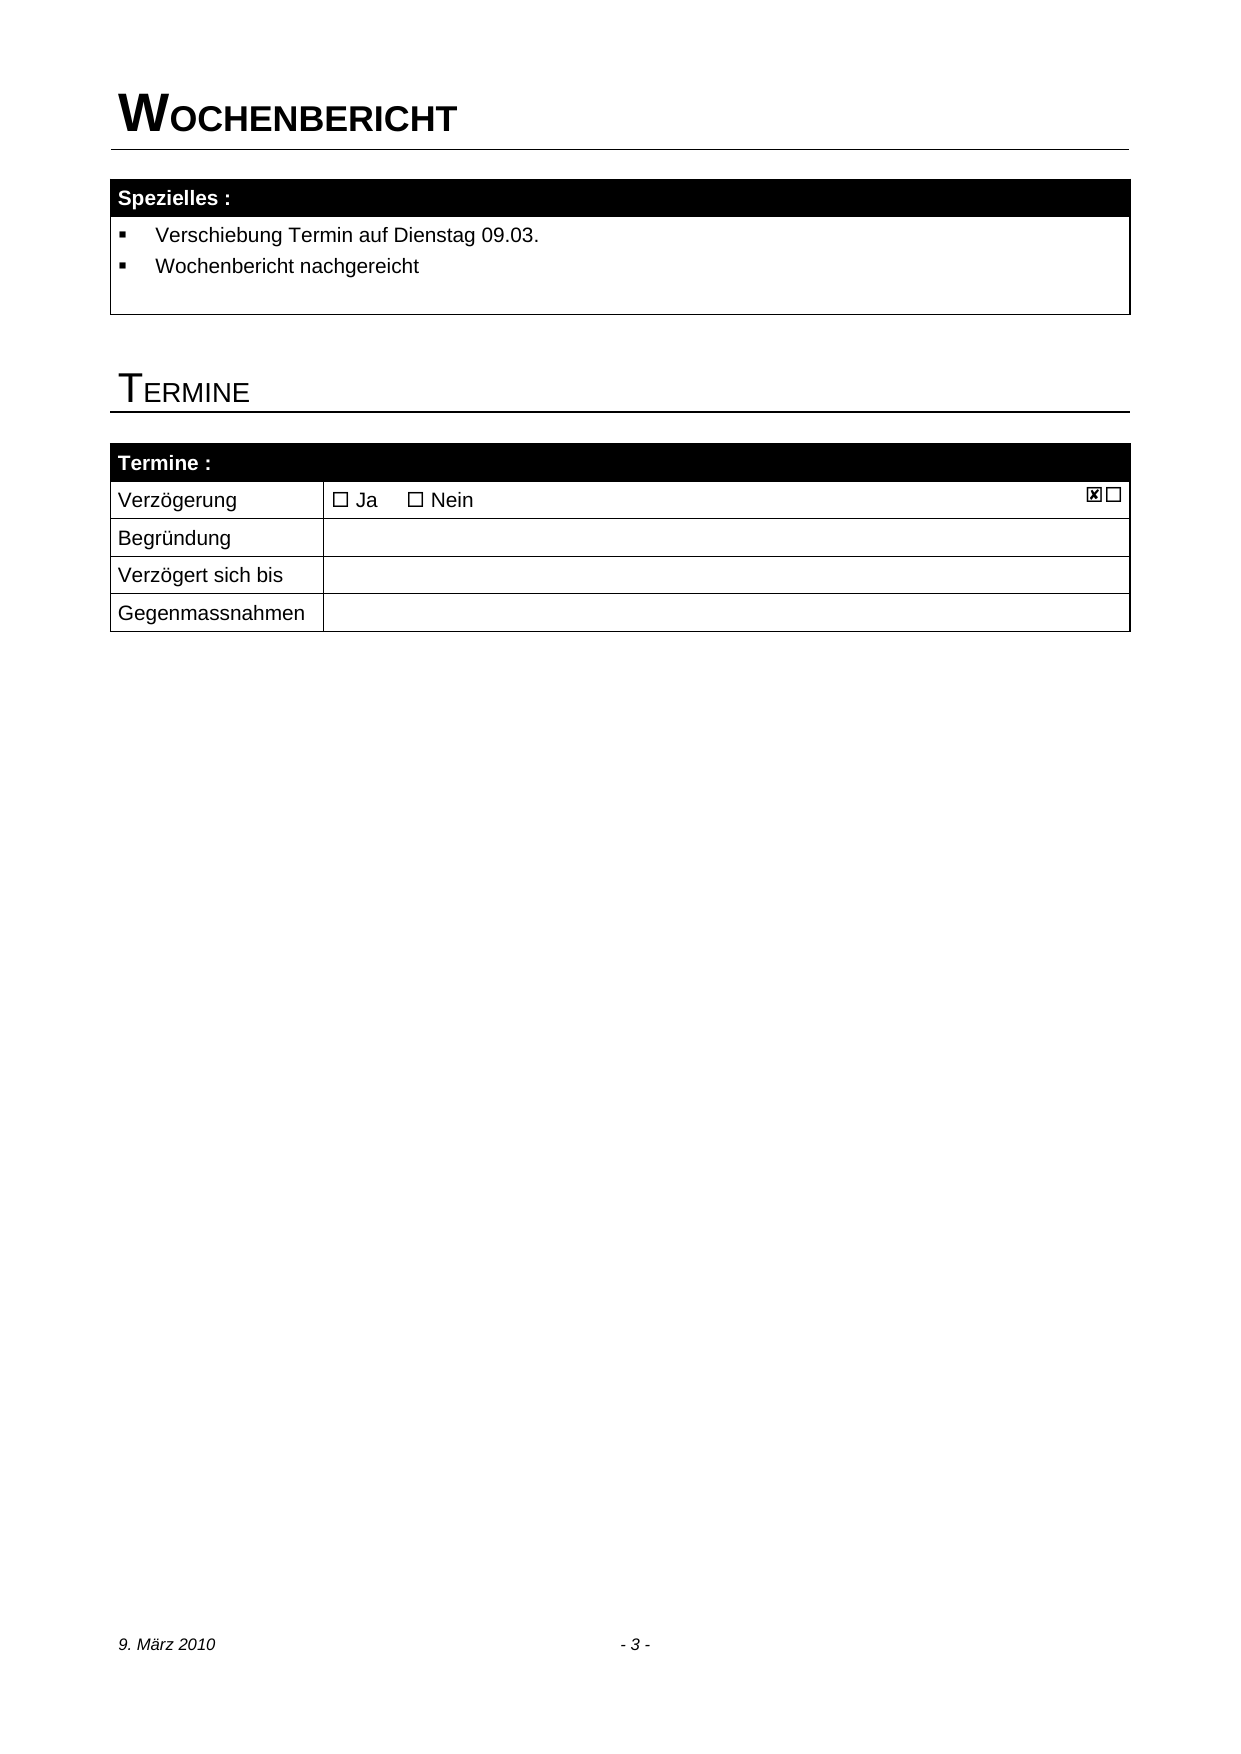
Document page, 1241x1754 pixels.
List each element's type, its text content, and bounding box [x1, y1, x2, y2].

table_header Termine : [111, 444, 1129, 481]
table_cell [530, 315, 1130, 411]
table_cell Verschiebung Termin auf Dienstag 09.03. Wochenbericht nachgereicht [111, 217, 1129, 314]
table_cell  Nein [399, 482, 493, 518]
table_cell [324, 594, 1129, 631]
table_header Spezielles : [111, 180, 1129, 216]
table_cell [324, 519, 1129, 556]
table_cell [324, 557, 1129, 593]
table_cell  [493, 482, 1129, 518]
table_cell Termine [110, 315, 530, 411]
table_cell Verzögerung [111, 482, 323, 518]
table_cell  Ja [324, 482, 399, 518]
table_cell Gegenmassnahmen [111, 594, 323, 631]
table_cell Begründung [111, 519, 323, 556]
table_cell Verzögert sich bis [111, 557, 323, 593]
